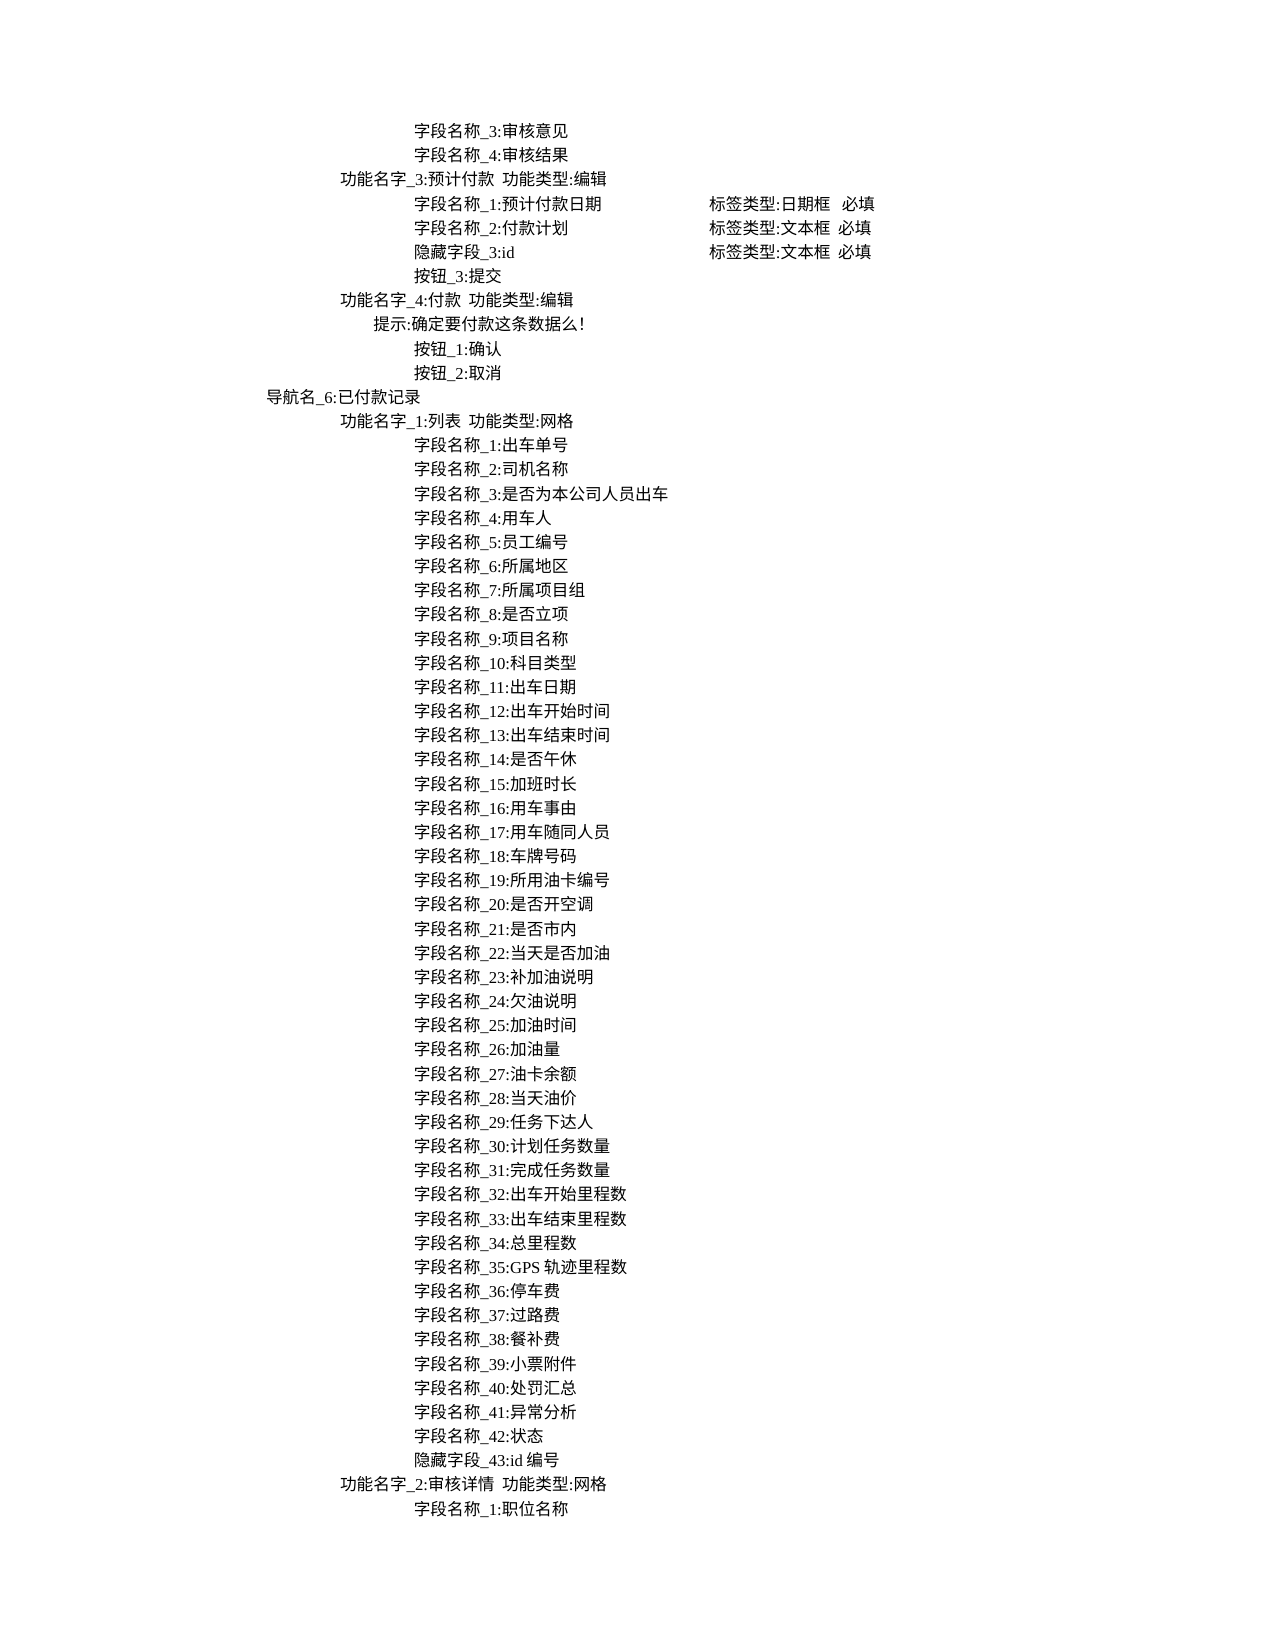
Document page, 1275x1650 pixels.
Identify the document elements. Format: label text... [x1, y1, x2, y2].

text 字段名称_23:补加油说明 [118, 964, 1157, 988]
text 字段名称_29:任务下达人 [118, 1109, 1157, 1133]
text 字段名称_38:餐补费 [118, 1326, 1157, 1351]
text 功能名字_1:列表 功能类型:网格 [118, 408, 1157, 432]
text 字段名称_12:出车开始时间 [118, 698, 1157, 722]
text 字段名称_18:车牌号码 [118, 843, 1157, 867]
text 字段名称_32:出车开始里程数 [118, 1181, 1157, 1206]
text 字段名称_28:当天油价 [118, 1085, 1157, 1109]
text 导航名_6:已付款记录 [118, 384, 1157, 408]
text 字段名称_3:审核意见 [118, 118, 1157, 142]
text 字段名称_40:处罚汇总 [118, 1375, 1157, 1399]
text 字段名称_16:用车事由 [118, 795, 1157, 819]
text 字段名称_30:计划任务数量 [118, 1133, 1157, 1157]
text 字段名称_1:出车单号 [118, 432, 1157, 456]
text 字段名称_11:出车日期 [118, 674, 1157, 698]
text 字段名称_13:出车结束时间 [118, 722, 1157, 746]
text 字段名称_2:付款计划 标签类型:文本框 必填 [118, 215, 1157, 239]
text 字段名称_42:状态 [118, 1423, 1157, 1447]
text 字段名称_4:审核结果 [118, 142, 1157, 166]
text 字段名称_22:当天是否加油 [118, 940, 1157, 964]
text 按钮_2:取消 [118, 360, 1157, 384]
text 隐藏字段_3:id 标签类型:文本框 必填 [118, 239, 1157, 263]
text 字段名称_20:是否开空调 [118, 891, 1157, 916]
text 字段名称_26:加油量 [118, 1036, 1157, 1061]
text 字段名称_25:加油时间 [118, 1012, 1157, 1036]
text 按钮_3:提交 [118, 263, 1157, 287]
text 隐藏字段_43:id编号 [118, 1447, 1157, 1471]
text 字段名称_1:预计付款日期 标签类型:日期框 必填 [118, 191, 1157, 215]
text 字段名称_14:是否午休 [118, 746, 1157, 771]
text 字段名称_5:员工编号 [118, 529, 1157, 553]
text 字段名称_35:GPS轨迹里程数 [118, 1254, 1157, 1278]
text 字段名称_15:加班时长 [118, 771, 1157, 795]
text 字段名称_2:司机名称 [118, 456, 1157, 481]
text 字段名称_39:小票附件 [118, 1351, 1157, 1375]
text 字段名称_7:所属项目组 [118, 577, 1157, 601]
text 字段名称_34:总里程数 [118, 1230, 1157, 1254]
text 字段名称_19:所用油卡编号 [118, 867, 1157, 891]
text 字段名称_27:油卡余额 [118, 1061, 1157, 1085]
text 功能名字_4:付款 功能类型:编辑 [118, 287, 1157, 311]
text 字段名称_3:是否为本公司人员出车 [118, 481, 1157, 505]
text 字段名称_6:所属地区 [118, 553, 1157, 577]
text 字段名称_1:职位名称 [118, 1496, 1157, 1520]
text 字段名称_10:科目类型 [118, 650, 1157, 674]
text 提示:确定要付款这条数据么！ [118, 311, 1157, 336]
text 字段名称_36:停车费 [118, 1278, 1157, 1302]
text 功能名字_3:预计付款 功能类型:编辑 [118, 166, 1157, 191]
text 字段名称_24:欠油说明 [118, 988, 1157, 1012]
text 字段名称_41:异常分析 [118, 1399, 1157, 1423]
text 按钮_1:确认 [118, 336, 1157, 360]
text 字段名称_4:用车人 [118, 505, 1157, 529]
text 字段名称_17:用车随同人员 [118, 819, 1157, 843]
text 字段名称_9:项目名称 [118, 626, 1157, 650]
text 字段名称_37:过路费 [118, 1302, 1157, 1326]
text 字段名称_21:是否市内 [118, 916, 1157, 940]
text 字段名称_8:是否立项 [118, 601, 1157, 626]
text 字段名称_33:出车结束里程数 [118, 1206, 1157, 1230]
text 字段名称_31:完成任务数量 [118, 1157, 1157, 1181]
text 功能名字_2:审核详情 功能类型:网格 [118, 1471, 1157, 1496]
